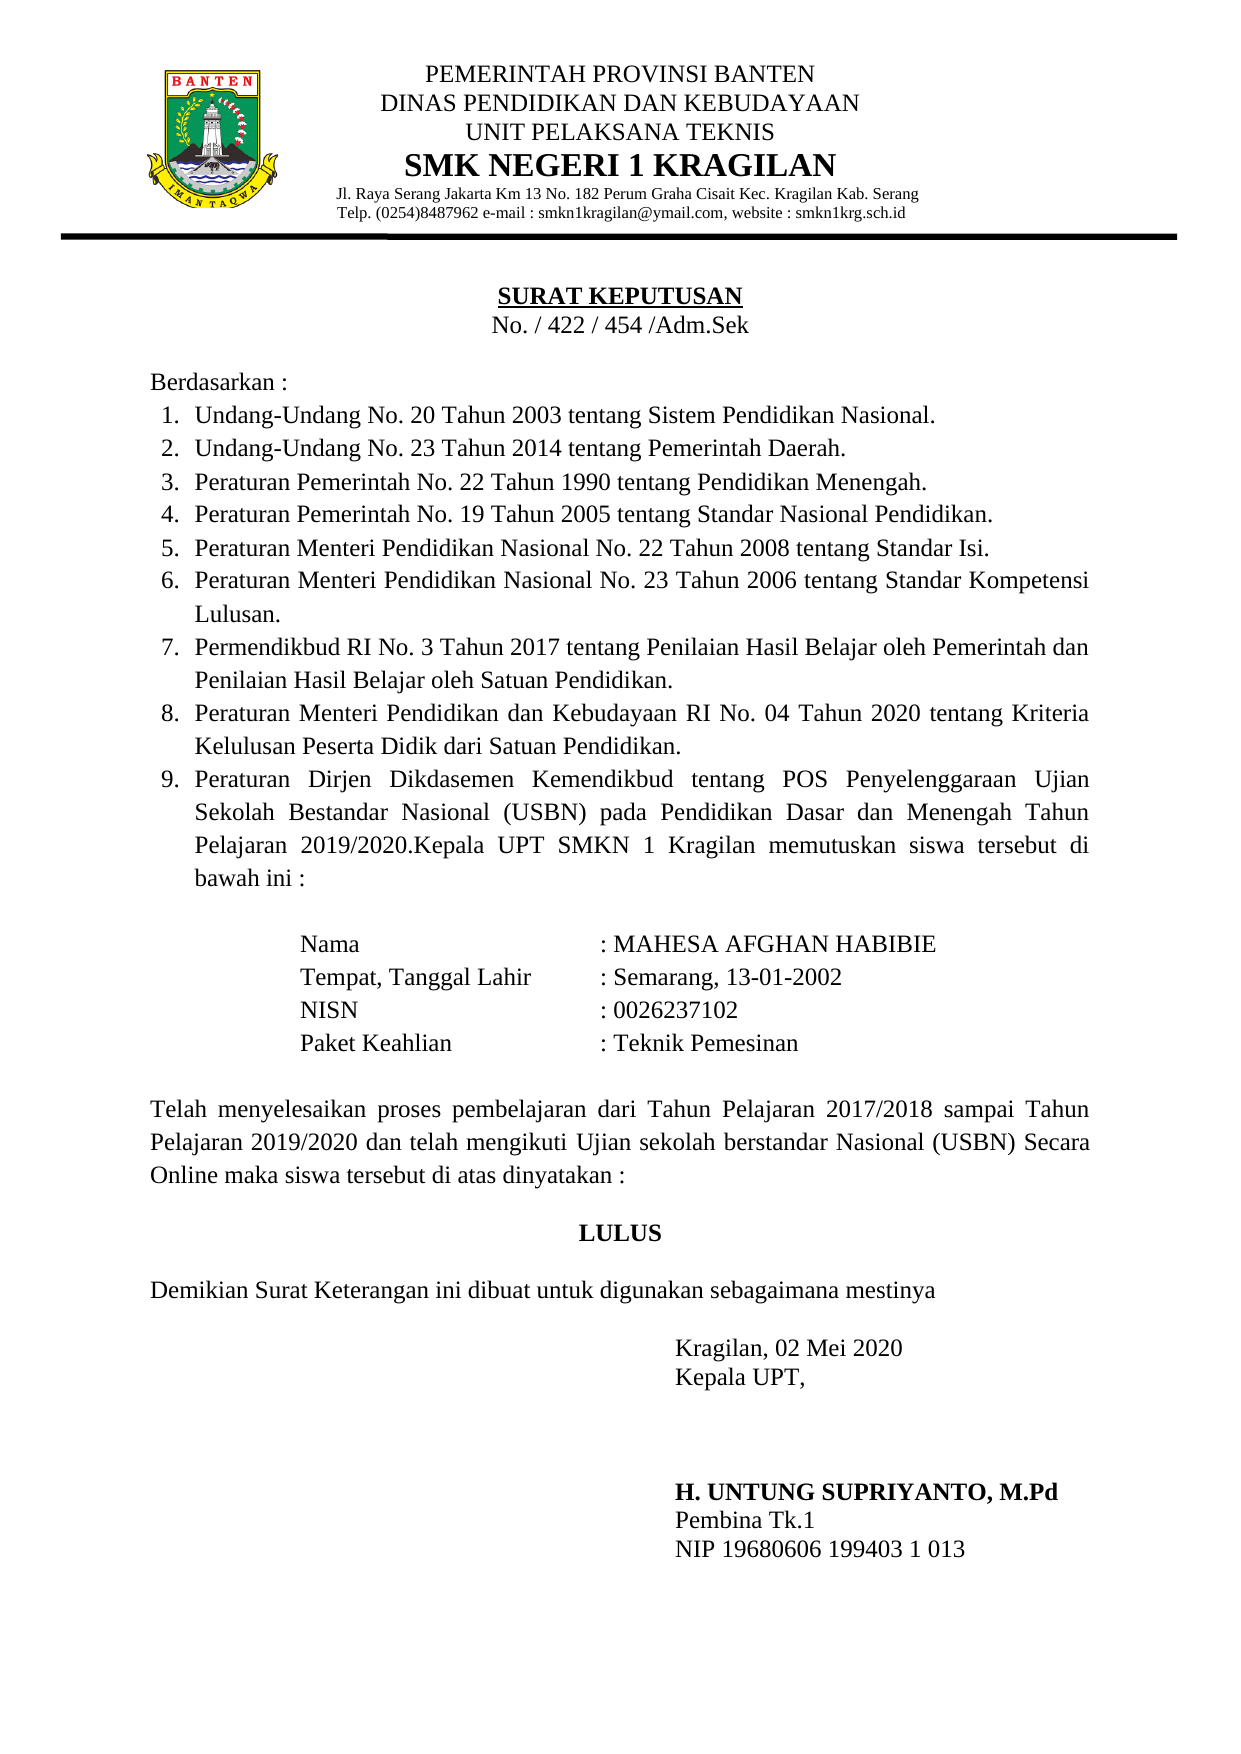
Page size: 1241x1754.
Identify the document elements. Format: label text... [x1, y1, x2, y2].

list Peraturan Pemerintah No. 19 Tahun 2005 tentang Standar Nasional Pendidikan. [179, 499, 1090, 528]
picture [146, 70, 279, 208]
list Peraturan Pemerintah No. 22 Tahun 1990 tentang Pendidikan Menengah. [179, 467, 1090, 495]
text SURAT KEPUTUSAN [150, 281, 1090, 310]
list Peraturan Menteri Pendidikan dan Kebudayaan RI No. 04 Tahun 2020 tentang Kriteria Kelulusan Peserta Didik dari Satuan Pendidikan. [179, 698, 1090, 759]
list Peraturan Dirjen Dikdasemen Kemendikbud tentang POS Penyelenggaraan Ujian Sekolah Bestandar Nasional (USBN) pada Pendidikan Dasar dan Menengah Tahun Pelajaran 2019/2020.Kepala UPT SMKN 1 Kragilan memutuskan siswa tersebut di bawah ini : [179, 764, 1090, 892]
text Pembina Tk.1 [150, 1506, 1090, 1534]
text Tempat, Tanggal Lahir : Semarang, 13-01-2002 [150, 962, 1090, 991]
list Undang-Undang No. 20 Tahun 2003 tentang Sistem Pendidikan Nasional. [179, 401, 1090, 429]
text Kepala UPT, [150, 1362, 1090, 1391]
text H. UNTUNG SUPRIYANTO, M.Pd [150, 1477, 1090, 1506]
text No. / 422 / 454 /Adm.Sek [150, 310, 1090, 339]
list Peraturan Menteri Pendidikan Nasional No. 22 Tahun 2008 tentang Standar Isi. [179, 533, 1090, 561]
text Demikian Surat Keterangan ini dibuat untuk digunakan sebagaimana mestinya [150, 1276, 1090, 1304]
list Permendikbud RI No. 3 Tahun 2017 tentang Penilaian Hasil Belajar oleh Pemerintah dan Penilaian Hasil Belajar oleh Satuan Pendidikan. [179, 632, 1090, 693]
text Nama : MAHESA AFGHAN HABIBIE [150, 929, 1090, 958]
text Paket Keahlian : Teknik Pemesinan [150, 1028, 1090, 1057]
text Berdasarkan : [150, 367, 1090, 396]
text LULUS [150, 1218, 1090, 1247]
list Peraturan Menteri Pendidikan Nasional No. 23 Tahun 2006 tentang Standar Kompetensi Lulusan. [179, 566, 1090, 627]
text Kragilan, 02 Mei 2020 [150, 1333, 1090, 1362]
text NIP 19680606 199403 1 013 [150, 1534, 1090, 1563]
list Undang-Undang No. 23 Tahun 2014 tentang Pemerintah Daerah. [179, 433, 1090, 462]
text Telah menyelesaikan proses pembelajaran dari Tahun Pelajaran 2017/2018 sampai Tahun Pelajaran 2019/2020 dan telah mengikuti Ujian sekolah berstandar Nasional (USBN) Secara Online maka siswa tersebut di atas dinyatakan : [150, 1094, 1090, 1189]
text NISN : 0026237102 [150, 995, 1090, 1024]
